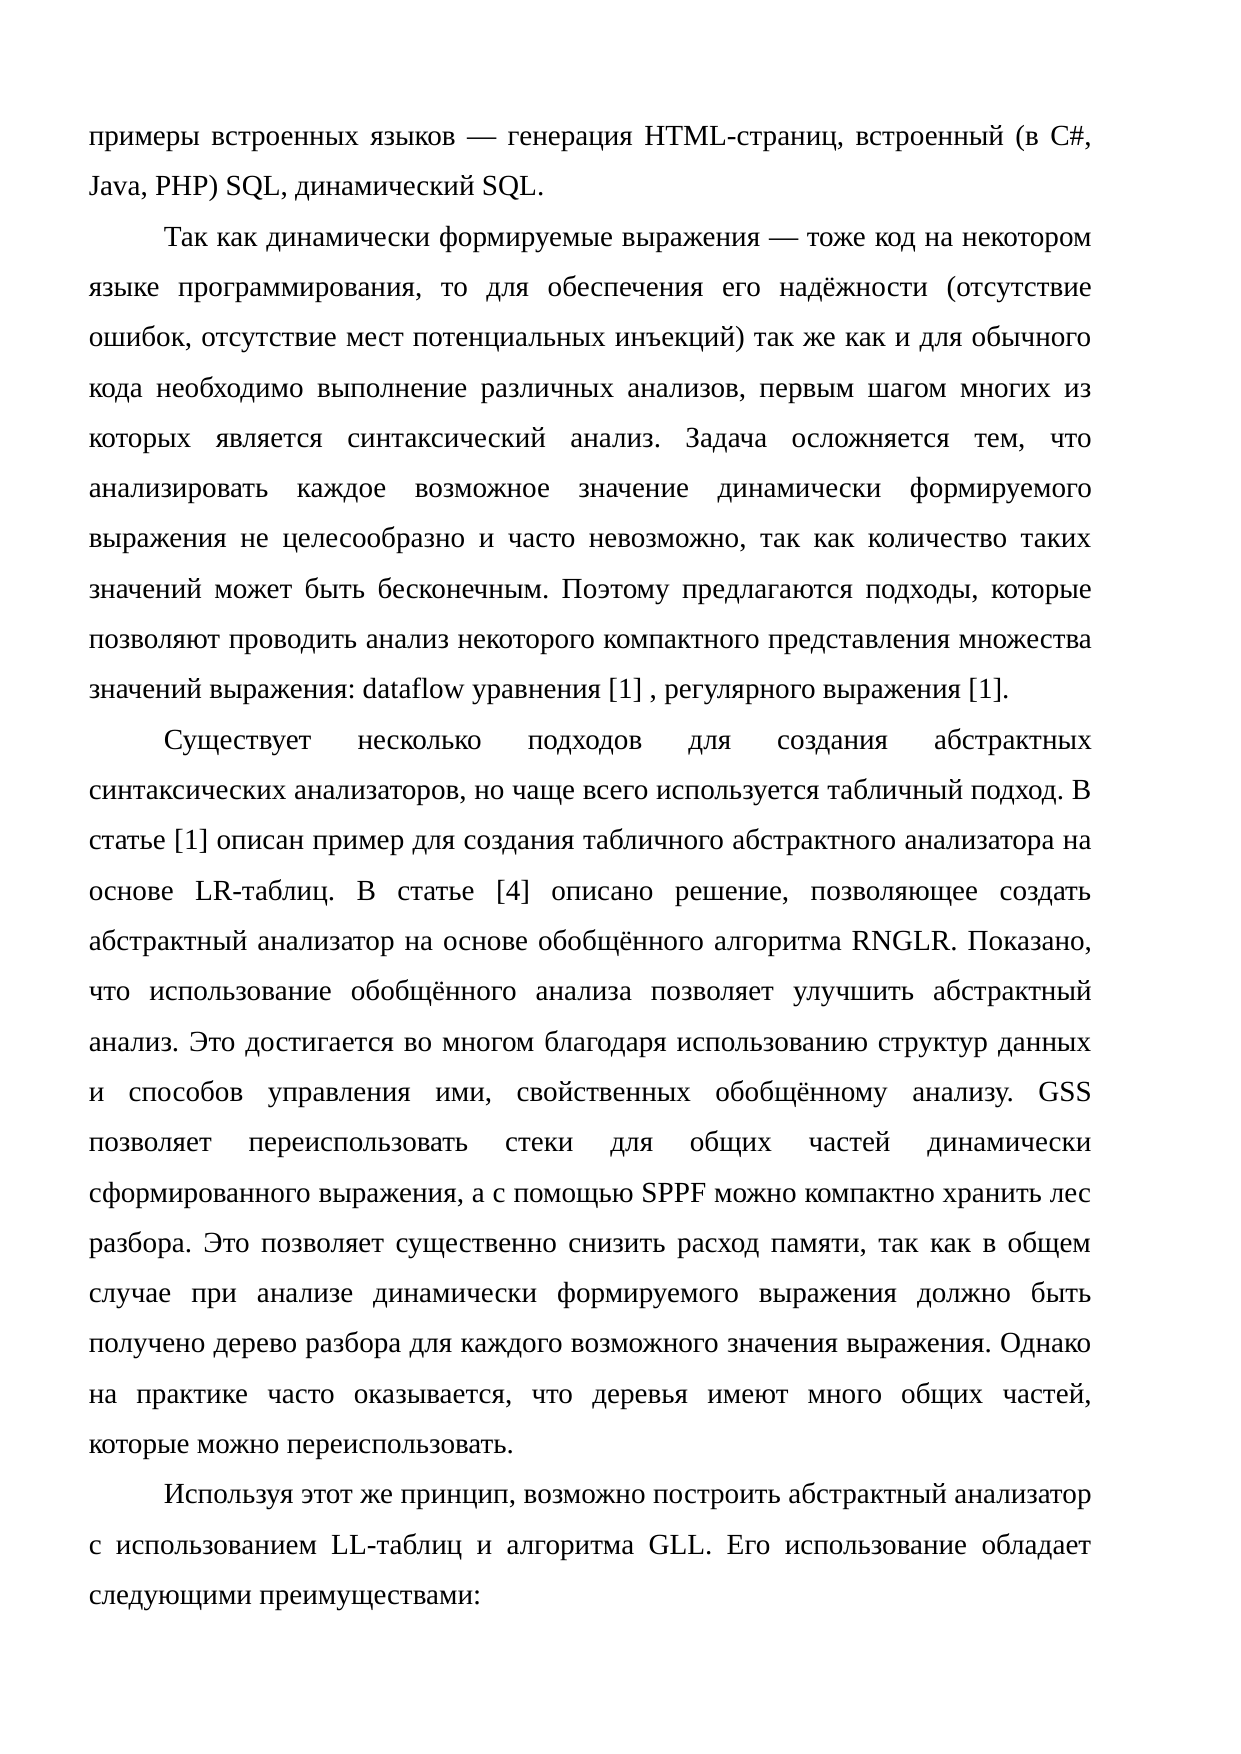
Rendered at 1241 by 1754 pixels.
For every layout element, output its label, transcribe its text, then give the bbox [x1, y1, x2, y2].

text примеры встроенных языков — генерация HTML-страниц, встроенный (в C#, Java, PHP) SQL, динамический SQL. [88, 118, 1093, 202]
text Так как динамически формируемые выражения — тоже код на некотором языке программирования, то для обеспечения его надёжности (отсутствие ошибок, отсутствие мест потенциальных инъекций) так же как и для обычного кода необходимо выполнение различных анализов, первым шагом многих из которых является синтаксический анализ. Задача осложняется тем, что анализировать каждое возможное значение динамически формируемого выражения не целесообразно и часто невозможно, так как количество таких значений может быть бесконечным. Поэтому предлагаются подходы, которые позволяют проводить анализ некоторого компактного представления множества значений выражения: dataflow уравнения [1] , регулярного выражения [1]. [88, 219, 1093, 705]
text Используя этот же принцип, возможно построить абстрактный анализатор с использованием LL-таблиц и алгоритма GLL. Его использование обладает следующими преимуществами: [88, 1477, 1093, 1611]
text Существует несколько подходов для создания абстрактных синтаксических анализаторов, но чаще всего используется табличный подход. В статье [1] описан пример для создания табличного абстрактного анализатора на основе LR-таблиц. В статье [4] описано решение, позволяющее создать абстрактный анализатор на основе обобщённого алгоритма RNGLR. Показано, что использование обобщённого анализа позволяет улучшить абстрактный анализ. Это достигается во многом благодаря использованию структур данных и способов управления ими, свойственных обобщённому анализу. GSS позволяет переиспользовать стеки для общих частей динамически сформированного выражения, а с помощью SPPF можно компактно хранить лес разбора. Это позволяет существенно снизить расход памяти, так как в общем случае при анализе динамически формируемого выражения должно быть получено дерево разбора для каждого возможного значения выражения. Однако на практике часто оказывается, что деревья имеют много общих частей, которые можно переиспользовать. [88, 722, 1093, 1460]
